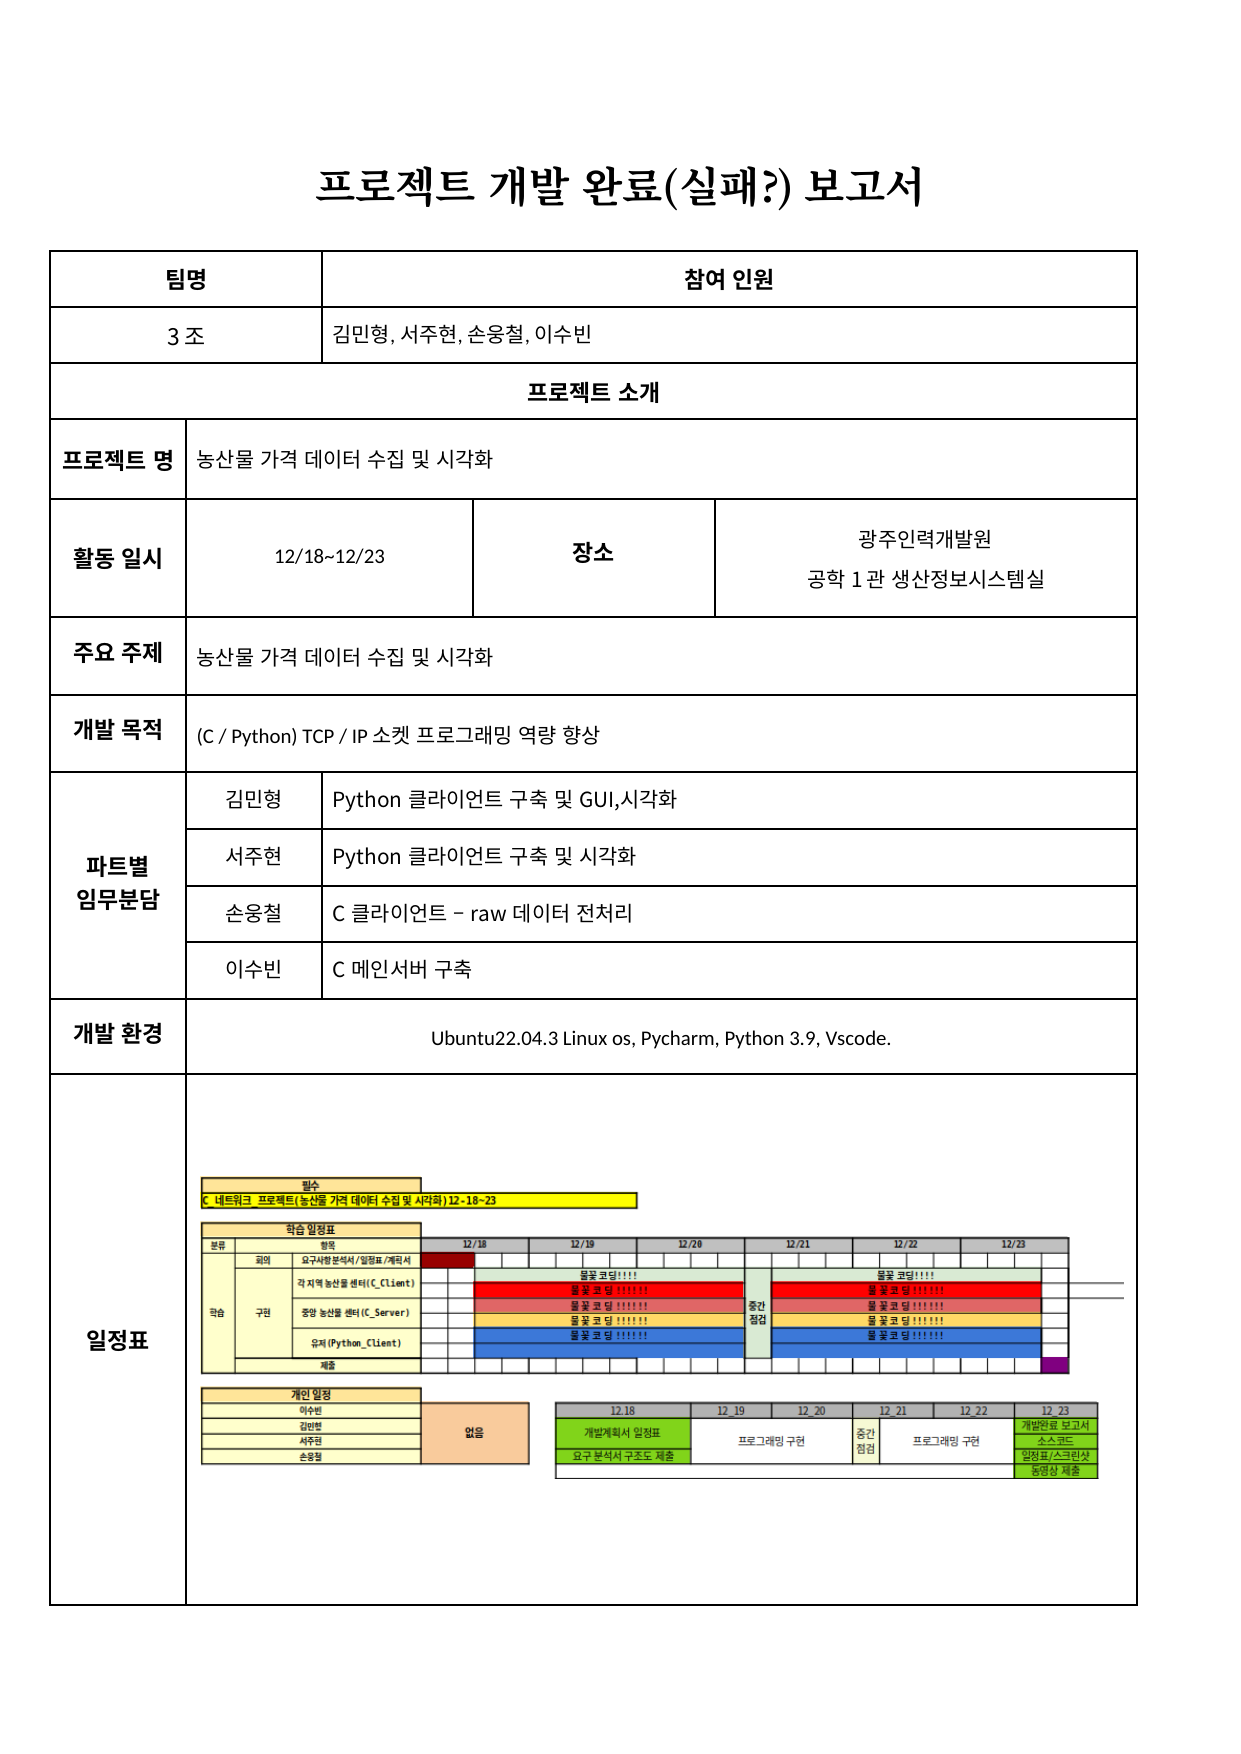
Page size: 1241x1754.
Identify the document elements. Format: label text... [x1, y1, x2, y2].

table_cell 농산물 가격 데이터 수집 및 시각화 [187, 420, 1136, 498]
table_cell C 클라이언트 – raw 데이터 전처리 [323, 887, 1136, 941]
table_cell 일정표 [51, 1075, 185, 1604]
picture [198, 1174, 1124, 1479]
table_cell Python 클라이언트 구축 및 시각화 [323, 830, 1136, 884]
table_cell Ubuntu22.04.3 Linux os, Pycharm, Python 3.9, Vscode. [187, 1000, 1136, 1073]
table_cell 서주현 [187, 830, 321, 884]
table_cell 개발 환경 [51, 1000, 185, 1073]
table_cell Python 클라이언트 구축 및 GUI,시각화 [323, 773, 1136, 828]
table_header 참여 인원 [323, 252, 1136, 306]
table_cell 활동 일시 [51, 500, 185, 616]
table_cell 12/18~12/23 [187, 500, 472, 616]
table_cell 3조 [51, 308, 321, 362]
table_cell 김민형, 서주현, 손웅철, 이수빈 [323, 308, 1136, 362]
table_cell 주요 주제 [51, 618, 185, 693]
text 프로젝트 개발 완료(실패?) 보고서 [118, 154, 1122, 214]
table_cell 파트별 임무분담 [51, 773, 185, 998]
table_cell 개발 목적 [51, 696, 185, 771]
table_cell 프로젝트 명 [51, 420, 185, 498]
table_cell 광주인력개발원 공학 1관 생산정보시스템실 [716, 500, 1136, 616]
table_cell 프로젝트 소개 [51, 364, 1136, 418]
table_cell 김민형 [187, 773, 321, 828]
table_cell (C / Python) TCP / IP 소켓 프로그래밍 역량 향상 [187, 696, 1136, 771]
table_header 팀명 [51, 252, 321, 306]
table_cell [187, 1075, 1136, 1604]
table_cell 농산물 가격 데이터 수집 및 시각화 [187, 618, 1136, 693]
table_cell 장소 [474, 500, 714, 616]
table_cell 손웅철 [187, 887, 321, 941]
table_cell C 메인서버 구축 [323, 943, 1136, 998]
table_cell 이수빈 [187, 943, 321, 998]
